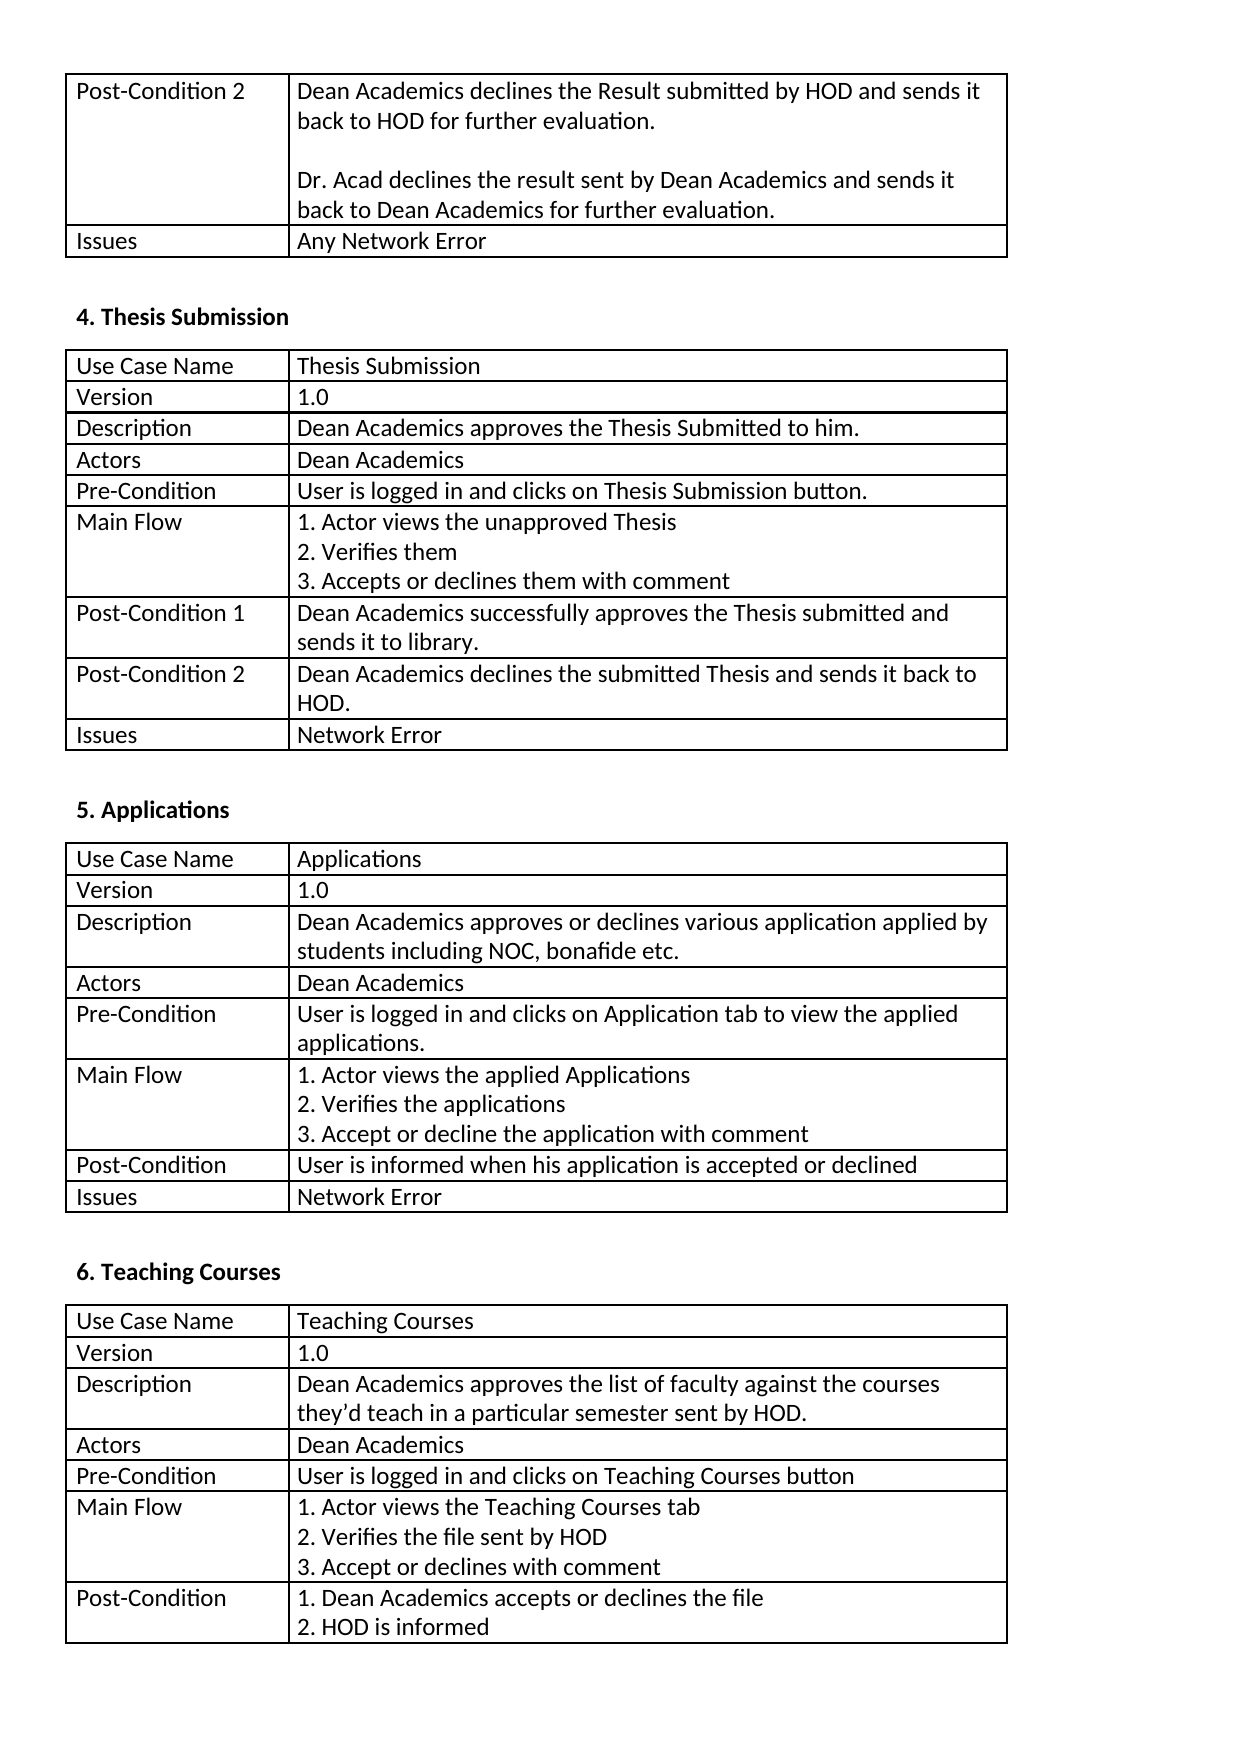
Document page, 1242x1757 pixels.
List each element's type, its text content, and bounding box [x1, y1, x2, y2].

table_cell Main Flow [67, 1060, 288, 1089]
table_cell [67, 1119, 288, 1148]
table_cell [67, 1612, 288, 1642]
table_cell [67, 627, 288, 657]
table_cell Dean Academics [293, 1430, 1006, 1459]
table_cell Applications [293, 844, 1006, 873]
table_cell 4. Thesis Submission [66, 258, 293, 332]
table_cell 1. Actor views the Teaching Courses tab [293, 1492, 1006, 1521]
table_cell back to HOD for further evaluation. [293, 106, 1006, 135]
table_cell 1. Actor views the applied Applications [293, 1060, 1006, 1089]
table_cell 1. Dean Academics accepts or declines the file [293, 1583, 1006, 1612]
table_cell [67, 1521, 288, 1551]
table_cell 1.0 [293, 382, 1006, 411]
table_cell [66, 825, 293, 842]
table_cell User is logged in and clicks on Teaching Courses button [293, 1461, 1006, 1490]
table_cell 1. Actor views the unapproved Thesis [293, 507, 1006, 536]
table_cell User is logged in and clicks on Thesis Submission button. [293, 476, 1006, 505]
table_cell Dean Academics [293, 445, 1006, 474]
table_cell Pre-Condition [67, 476, 288, 505]
table_cell Dr. Acad declines the result sent by Dean Academics and sends it [293, 135, 1006, 194]
table_cell User is logged in and clicks on Application tab to view the applied [293, 999, 1006, 1028]
table_cell 3. Accept or decline the application with comment [293, 1119, 1006, 1148]
table_cell [67, 195, 288, 224]
table_cell [293, 1213, 1007, 1287]
table_cell 3. Accepts or declines them with comment [293, 566, 1006, 596]
table_cell Pre-Condition [67, 999, 288, 1028]
table_cell 2. Verifies the applications [293, 1089, 1006, 1119]
table_cell [293, 825, 1007, 842]
table_cell Use Case Name [67, 1306, 288, 1336]
table_cell Dean Academics approves the list of faculty against the courses [293, 1369, 1006, 1398]
table_cell Actors [67, 1430, 288, 1459]
table_cell Actors [67, 445, 288, 474]
table_cell [293, 258, 1007, 332]
table_cell User is informed when his application is accepted or declined [293, 1151, 1006, 1180]
table_cell Thesis Submission [293, 351, 1006, 380]
table_cell 6. Teaching Courses [66, 1213, 293, 1287]
table_cell [67, 688, 288, 718]
table_cell Dean Academics [293, 968, 1006, 997]
table_header Dean Academics declines the Result submitted by HOD and sends it [293, 75, 1006, 106]
table_cell back to Dean Academics for further evaluation. [293, 195, 1006, 224]
table_cell Version [67, 1338, 288, 1367]
table_cell [66, 1287, 293, 1304]
table_cell Version [67, 876, 288, 905]
table_cell Use Case Name [67, 351, 288, 380]
table_cell 2. Verifies the file sent by HOD [293, 1521, 1006, 1551]
table_cell Main Flow [67, 507, 288, 536]
table_cell 1.0 [293, 1338, 1006, 1367]
table_header Post-Condition 2 [67, 75, 288, 106]
table_cell Dean Academics declines the submitted Thesis and sends it back to [293, 659, 1006, 688]
table_cell Dean Academics approves or declines various application applied by [293, 907, 1006, 936]
table_cell students including NOC, bonafide etc. [293, 936, 1006, 966]
table_cell Teaching Courses [293, 1306, 1006, 1336]
table_cell Description [67, 414, 288, 443]
table_cell 5. Applications [66, 751, 293, 825]
table_cell Network Error [293, 1182, 1006, 1211]
table_cell Issues [67, 720, 288, 749]
table_cell sends it to library. [293, 627, 1006, 657]
table_cell [67, 936, 288, 966]
table_cell [66, 332, 293, 349]
table_cell [293, 751, 1007, 825]
table_cell Use Case Name [67, 844, 288, 873]
table_cell [67, 135, 288, 194]
table_cell Post-Condition [67, 1151, 288, 1180]
table_cell [293, 332, 1007, 349]
table_cell 2. HOD is informed [293, 1612, 1006, 1642]
table_cell 2. Verifies them [293, 536, 1006, 566]
table_cell Post-Condition [67, 1583, 288, 1612]
table_cell [67, 1398, 288, 1428]
table_cell Issues [67, 1182, 288, 1211]
table_cell Issues [67, 226, 288, 256]
table_cell Any Network Error [293, 226, 1006, 256]
table_cell Version [67, 382, 288, 411]
table_cell [67, 566, 288, 596]
table_cell HOD. [293, 688, 1006, 718]
table_cell Dean Academics approves the Thesis Submitted to him. [293, 414, 1006, 443]
table_cell Description [67, 907, 288, 936]
table_cell [67, 106, 288, 135]
table_cell Main Flow [67, 1492, 288, 1521]
table_cell [67, 1551, 288, 1581]
table_cell Network Error [293, 720, 1006, 749]
table_cell [67, 1028, 288, 1058]
table_cell Pre-Condition [67, 1461, 288, 1490]
table_cell applications. [293, 1028, 1006, 1058]
table_cell Actors [67, 968, 288, 997]
table_cell 3. Accept or declines with comment [293, 1551, 1006, 1581]
table_cell 1.0 [293, 876, 1006, 905]
table_cell [67, 1089, 288, 1119]
table_cell Post-Condition 1 [67, 598, 288, 627]
table_cell [67, 536, 288, 566]
table_cell they’d teach in a particular semester sent by HOD. [293, 1398, 1006, 1428]
table_cell Dean Academics successfully approves the Thesis submitted and [293, 598, 1006, 627]
table_cell [293, 1287, 1007, 1304]
table_cell Description [67, 1369, 288, 1398]
table_cell Post-Condition 2 [67, 659, 288, 688]
